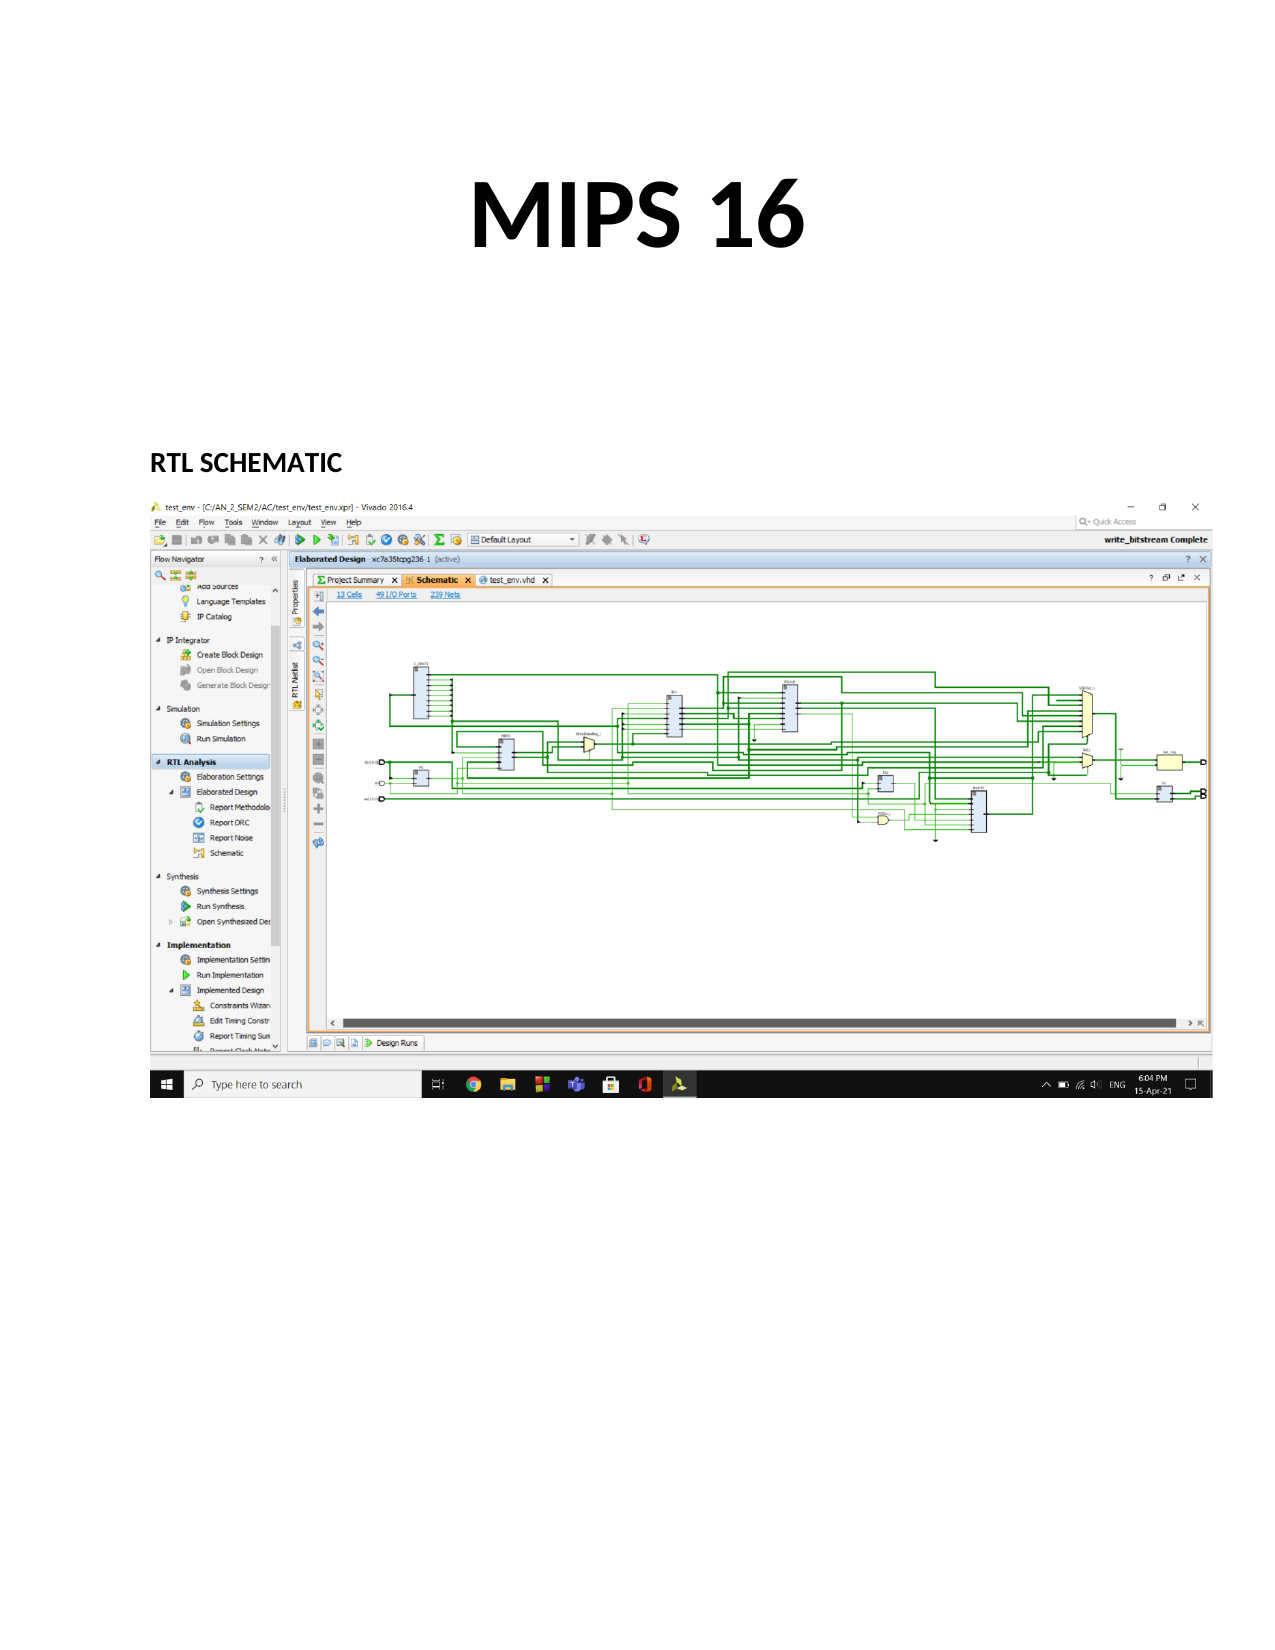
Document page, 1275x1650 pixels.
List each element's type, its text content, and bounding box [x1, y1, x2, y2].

text RTL SCHEMATIC [150, 444, 1125, 480]
text MIPS 16 [150, 150, 1125, 272]
